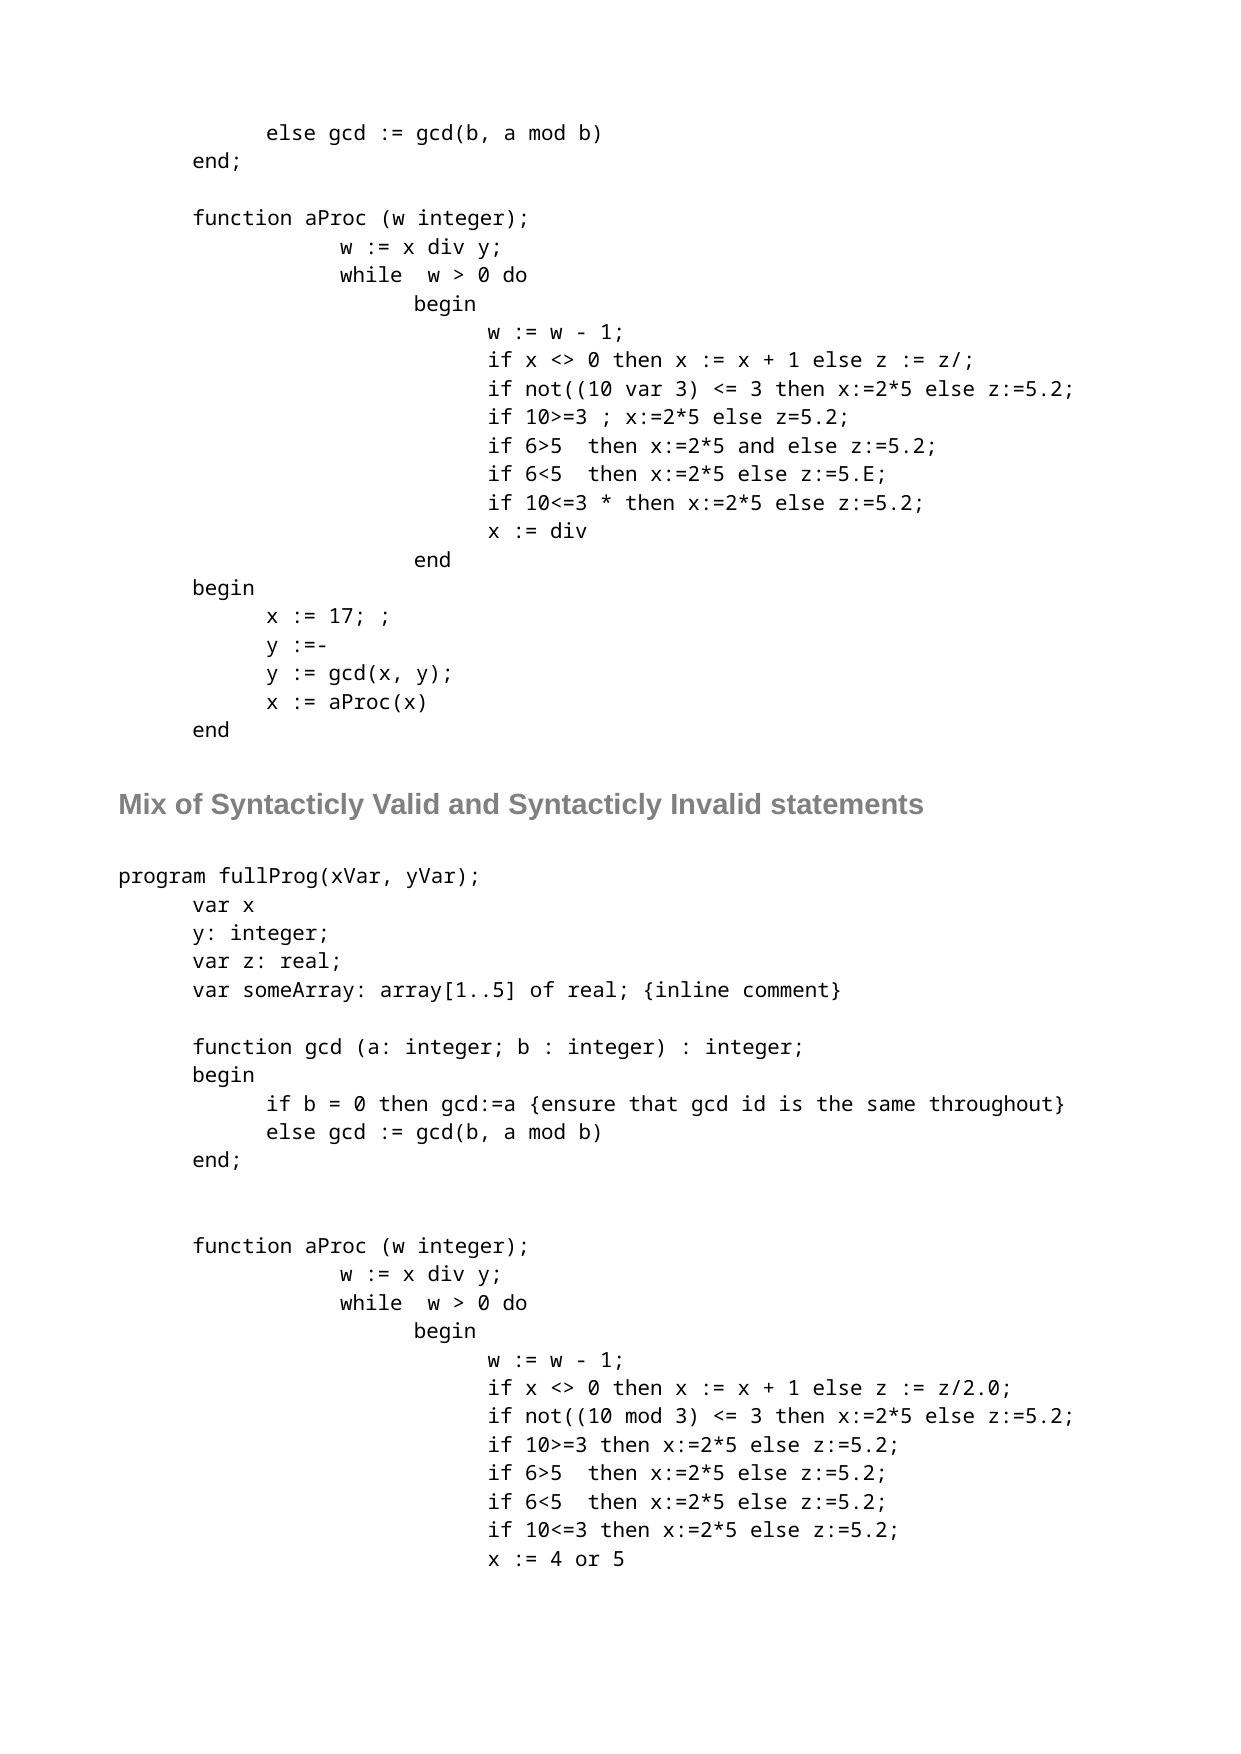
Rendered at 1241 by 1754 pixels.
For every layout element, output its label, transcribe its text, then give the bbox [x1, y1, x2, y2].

text if 10>=3 ; x:=2*5 else z=5.2; [118, 402, 1122, 431]
text x := div [118, 516, 1122, 545]
text end; [118, 147, 1122, 175]
text function aProc (w integer); [118, 1231, 1122, 1259]
text y: integer; [118, 918, 1122, 947]
text var x [118, 890, 1122, 918]
text if b = 0 then gcd:=a {ensure that gcd id is the same throughout} [118, 1089, 1122, 1117]
text if 6>5 then x:=2*5 else z:=5.2; [118, 1458, 1122, 1487]
text var someArray: array[1..5] of real; {inline comment} [118, 975, 1122, 1003]
text x := 17; ; [118, 602, 1122, 630]
text end [118, 545, 1122, 573]
text w := x div y; [118, 232, 1122, 260]
text else gcd := gcd(b, a mod b) [118, 1117, 1122, 1146]
subtitle Mix of Syntacticly Valid and Syntacticly Invalid statements [118, 787, 1122, 820]
text if x <> 0 then x := x + 1 else z := z/; [118, 346, 1122, 374]
text if 6>5 then x:=2*5 and else z:=5.2; [118, 431, 1122, 459]
text if 6<5 then x:=2*5 else z:=5.E; [118, 459, 1122, 488]
text if 6<5 then x:=2*5 else z:=5.2; [118, 1487, 1122, 1515]
text x := aProc(x) [118, 687, 1122, 715]
text w := w - 1; [118, 317, 1122, 346]
text w := x div y; [118, 1259, 1122, 1288]
text begin [118, 1316, 1122, 1345]
text y := gcd(x, y); [118, 658, 1122, 687]
text end; [118, 1146, 1122, 1174]
text function gcd (a: integer; b : integer) : integer; [118, 1032, 1122, 1060]
text begin [118, 573, 1122, 602]
text var z: real; [118, 947, 1122, 975]
text begin [118, 1060, 1122, 1089]
text else gcd := gcd(b, a mod b) [118, 118, 1122, 147]
text while w > 0 do [118, 260, 1122, 289]
text y :=- [118, 630, 1122, 658]
text x := 4 or 5 [118, 1544, 1122, 1572]
text function aProc (w integer); [118, 203, 1122, 232]
text w := w - 1; [118, 1345, 1122, 1373]
text if not((10 var 3) <= 3 then x:=2*5 else z:=5.2; [118, 374, 1122, 402]
text begin [118, 289, 1122, 317]
text if 10<=3 then x:=2*5 else z:=5.2; [118, 1515, 1122, 1544]
text program fullProg(xVar, yVar); [118, 861, 1122, 890]
text if 10>=3 then x:=2*5 else z:=5.2; [118, 1430, 1122, 1458]
text if not((10 mod 3) <= 3 then x:=2*5 else z:=5.2; [118, 1402, 1122, 1430]
text if x <> 0 then x := x + 1 else z := z/2.0; [118, 1373, 1122, 1402]
text while w > 0 do [118, 1288, 1122, 1316]
text end [118, 715, 1122, 744]
text if 10<=3 * then x:=2*5 else z:=5.2; [118, 488, 1122, 516]
